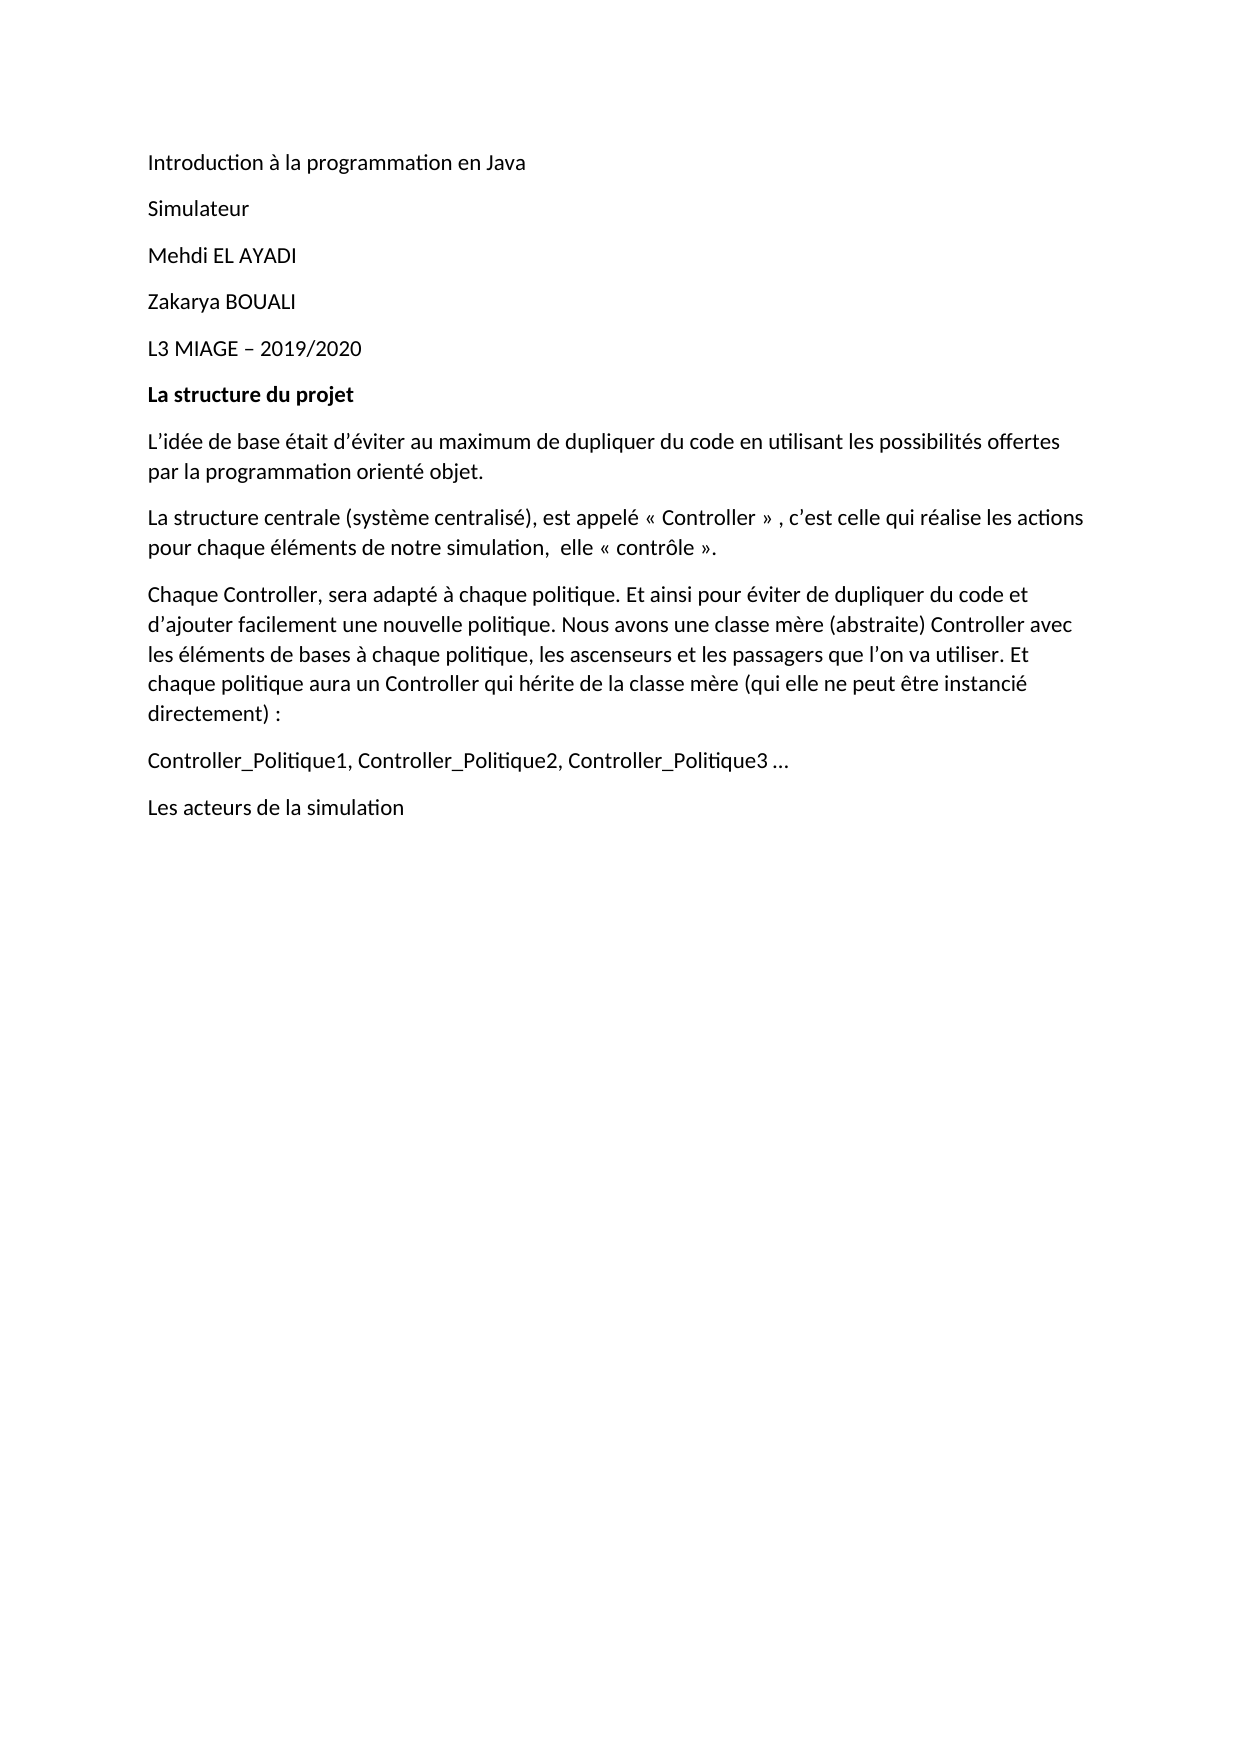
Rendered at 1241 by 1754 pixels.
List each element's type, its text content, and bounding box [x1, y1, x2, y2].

text Chaque Controller, sera adapté à chaque politique. Et ainsi pour éviter de dupliquer du code et d’ajouter facilement une nouvelle politique. Nous avons une classe mère (abstraite) Controller avec les éléments de bases à chaque politique, les ascenseurs et les passagers que l’on va utiliser. Et chaque politique aura un Controller qui hérite de la classe mère (qui elle ne peut être instancié directement) : [148, 580, 1093, 727]
text Les acteurs de la simulation [148, 793, 1093, 821]
text Simulateur [148, 194, 1093, 222]
text Controller_Politique1, Controller_Politique2, Controller_Politique3 … [148, 746, 1093, 774]
text Zakarya BOUALI [148, 287, 1093, 315]
text L3 MIAGE – 2019/2020 [148, 334, 1093, 362]
text Introduction à la programmation en Java [148, 148, 1093, 176]
text La structure du projet [148, 380, 1093, 408]
text Mehdi EL AYADI [148, 241, 1093, 269]
text La structure centrale (système centralisé), est appelé « Controller » , c’est celle qui réalise les actions pour chaque éléments de notre simulation, elle « contrôle ». [148, 503, 1093, 561]
text L’idée de base était d’éviter au maximum de dupliquer du code en utilisant les possibilités offertes par la programmation orienté objet. [148, 427, 1093, 485]
